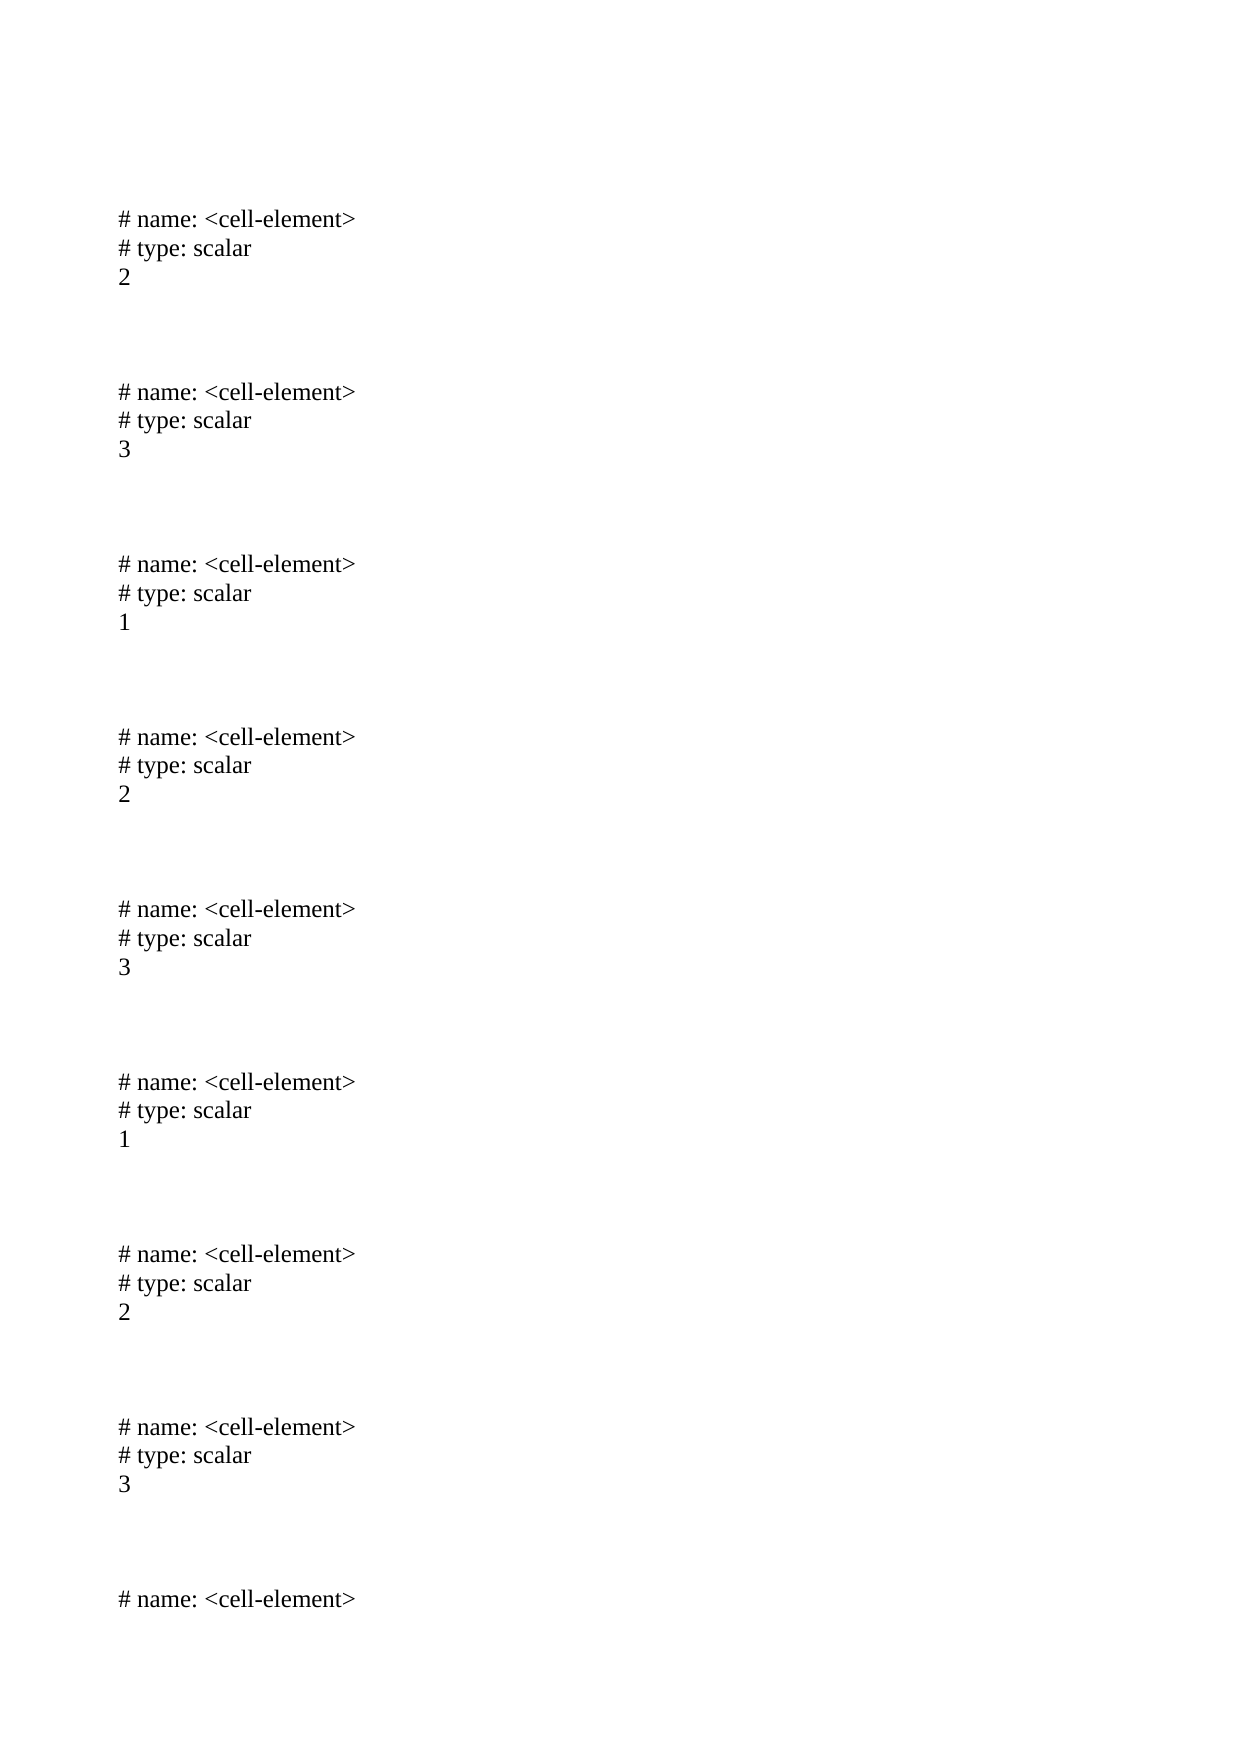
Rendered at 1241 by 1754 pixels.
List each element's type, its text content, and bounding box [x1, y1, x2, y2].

text 3 [118, 434, 1122, 463]
text # name: <cell-element> [118, 204, 1122, 233]
text 2 [118, 779, 1122, 808]
text # type: scalar [118, 406, 1122, 434]
text # type: scalar [118, 233, 1122, 262]
text # name: <cell-element> [118, 722, 1122, 751]
text # type: scalar [118, 1441, 1122, 1469]
text # name: <cell-element> [118, 377, 1122, 406]
text 3 [118, 1469, 1122, 1498]
text # name: <cell-element> [118, 1412, 1122, 1441]
text 1 [118, 607, 1122, 636]
text # name: <cell-element> [118, 1067, 1122, 1096]
text # type: scalar [118, 1268, 1122, 1297]
text 2 [118, 1297, 1122, 1326]
text # name: <cell-element> [118, 549, 1122, 578]
text # name: <cell-element> [118, 1239, 1122, 1268]
text # name: <cell-element> [118, 1584, 1122, 1613]
text 1 [118, 1124, 1122, 1153]
text # type: scalar [118, 1096, 1122, 1124]
text # type: scalar [118, 923, 1122, 952]
text 3 [118, 952, 1122, 981]
text # name: <cell-element> [118, 894, 1122, 923]
text 2 [118, 262, 1122, 291]
text # type: scalar [118, 578, 1122, 607]
text # type: scalar [118, 751, 1122, 779]
